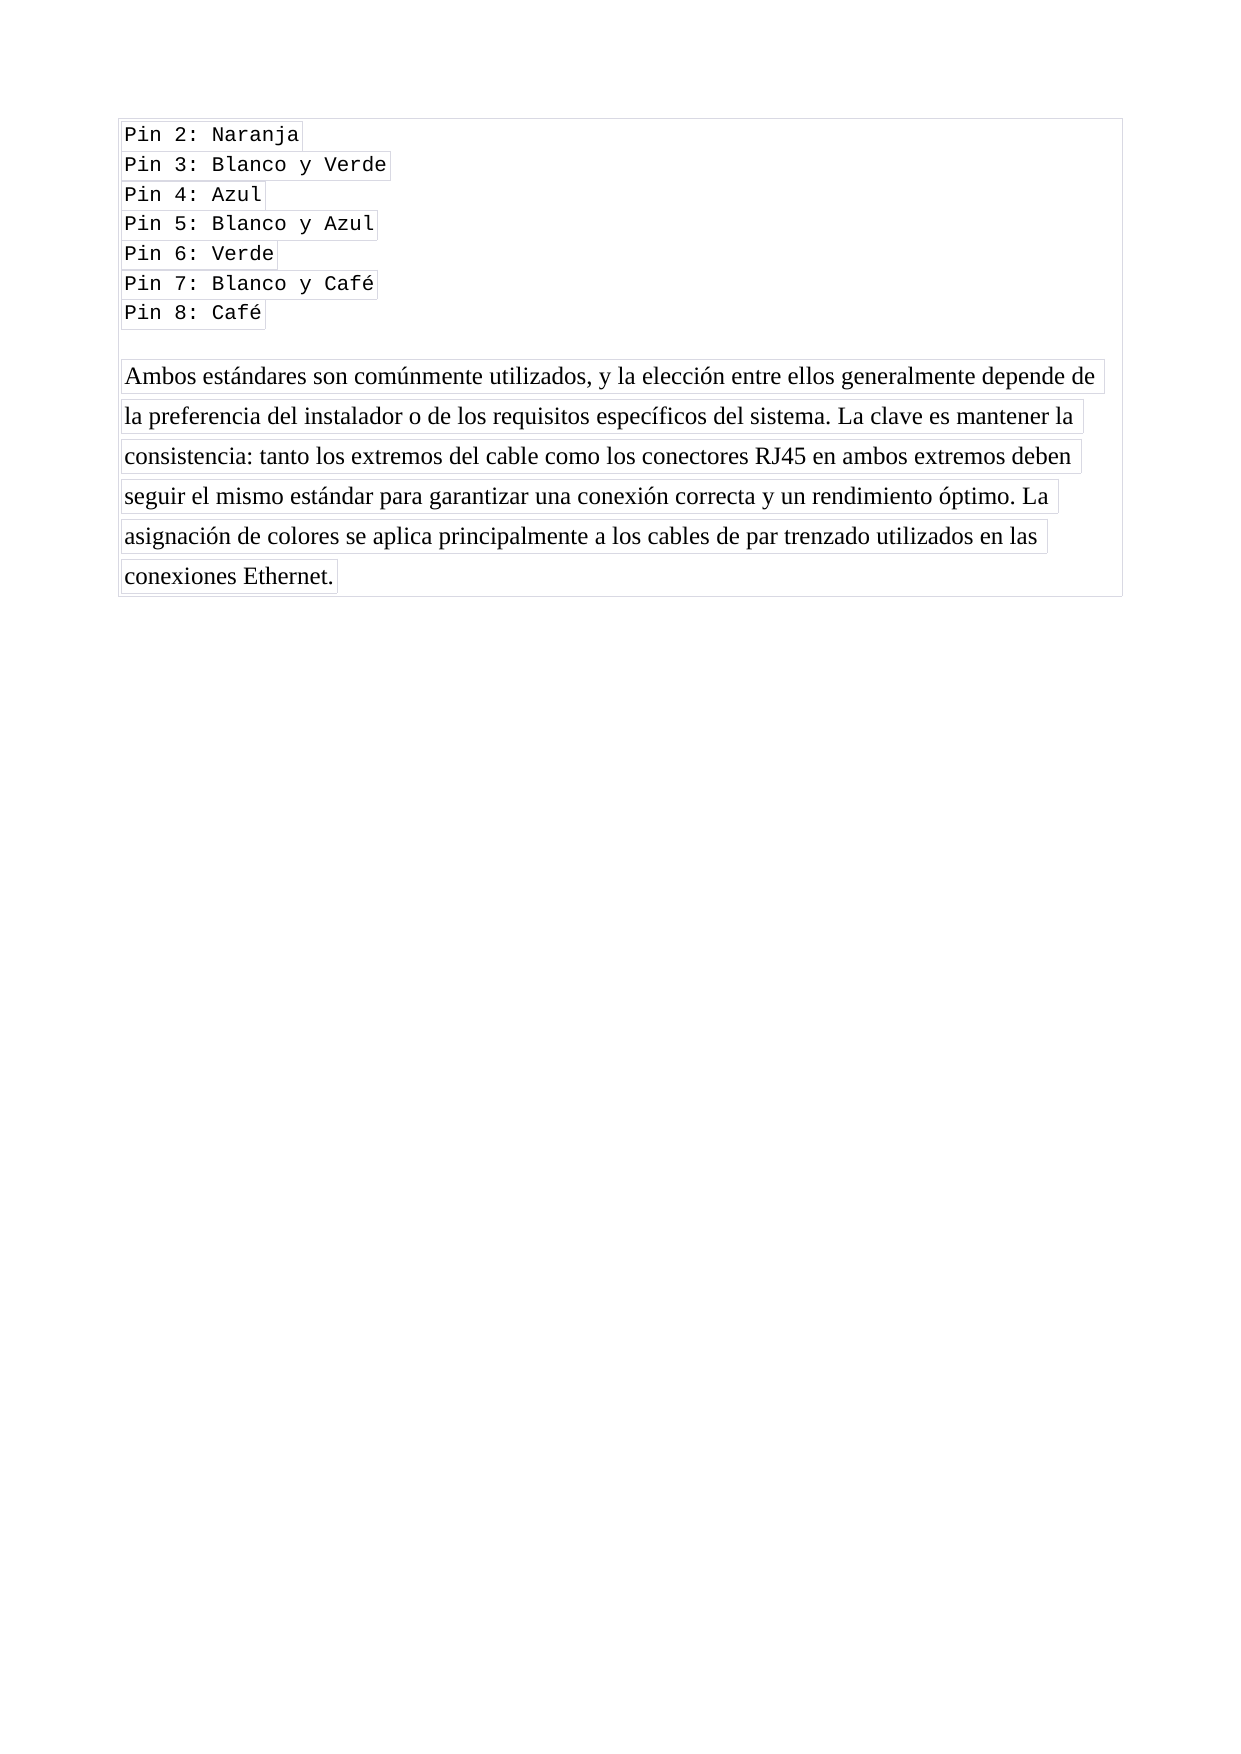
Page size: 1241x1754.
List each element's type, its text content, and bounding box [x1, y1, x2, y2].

text Pin 2: Naranja [119, 119, 1122, 148]
text Pin 3: Blanco y Verde [122, 152, 390, 177]
text [278, 237, 1122, 267]
text [266, 177, 1122, 207]
text Pin 8: Café [122, 300, 265, 329]
text Pin 4: Azul [122, 182, 265, 207]
text Pin 5: Blanco y Azul [122, 211, 377, 237]
text Pin 5: Blanco y Azul [266, 207, 1122, 237]
text [266, 296, 1122, 329]
text Pin 7: Blanco y Café [122, 271, 377, 296]
text Pin 3: Blanco y Verde [303, 148, 1122, 177]
text Ambos estándares son comúnmente utilizados, y la elección entre ellos generalmente depende de la preferencia del instalador o de los requisitos específicos del sistema. La clave es mantener la consistencia: tanto los extremos del cable como los conectores RJ45 en ambos extremos deben seguir el mismo estándar para garantizar una conexión correcta y un rendimiento óptimo. La asignación de colores se aplica principalmente a los cables de par trenzado utilizados en las conexiones Ethernet. [119, 355, 1122, 596]
text Pin 6: Verde [122, 241, 277, 267]
text Pin 7: Blanco y Café [278, 267, 1122, 296]
